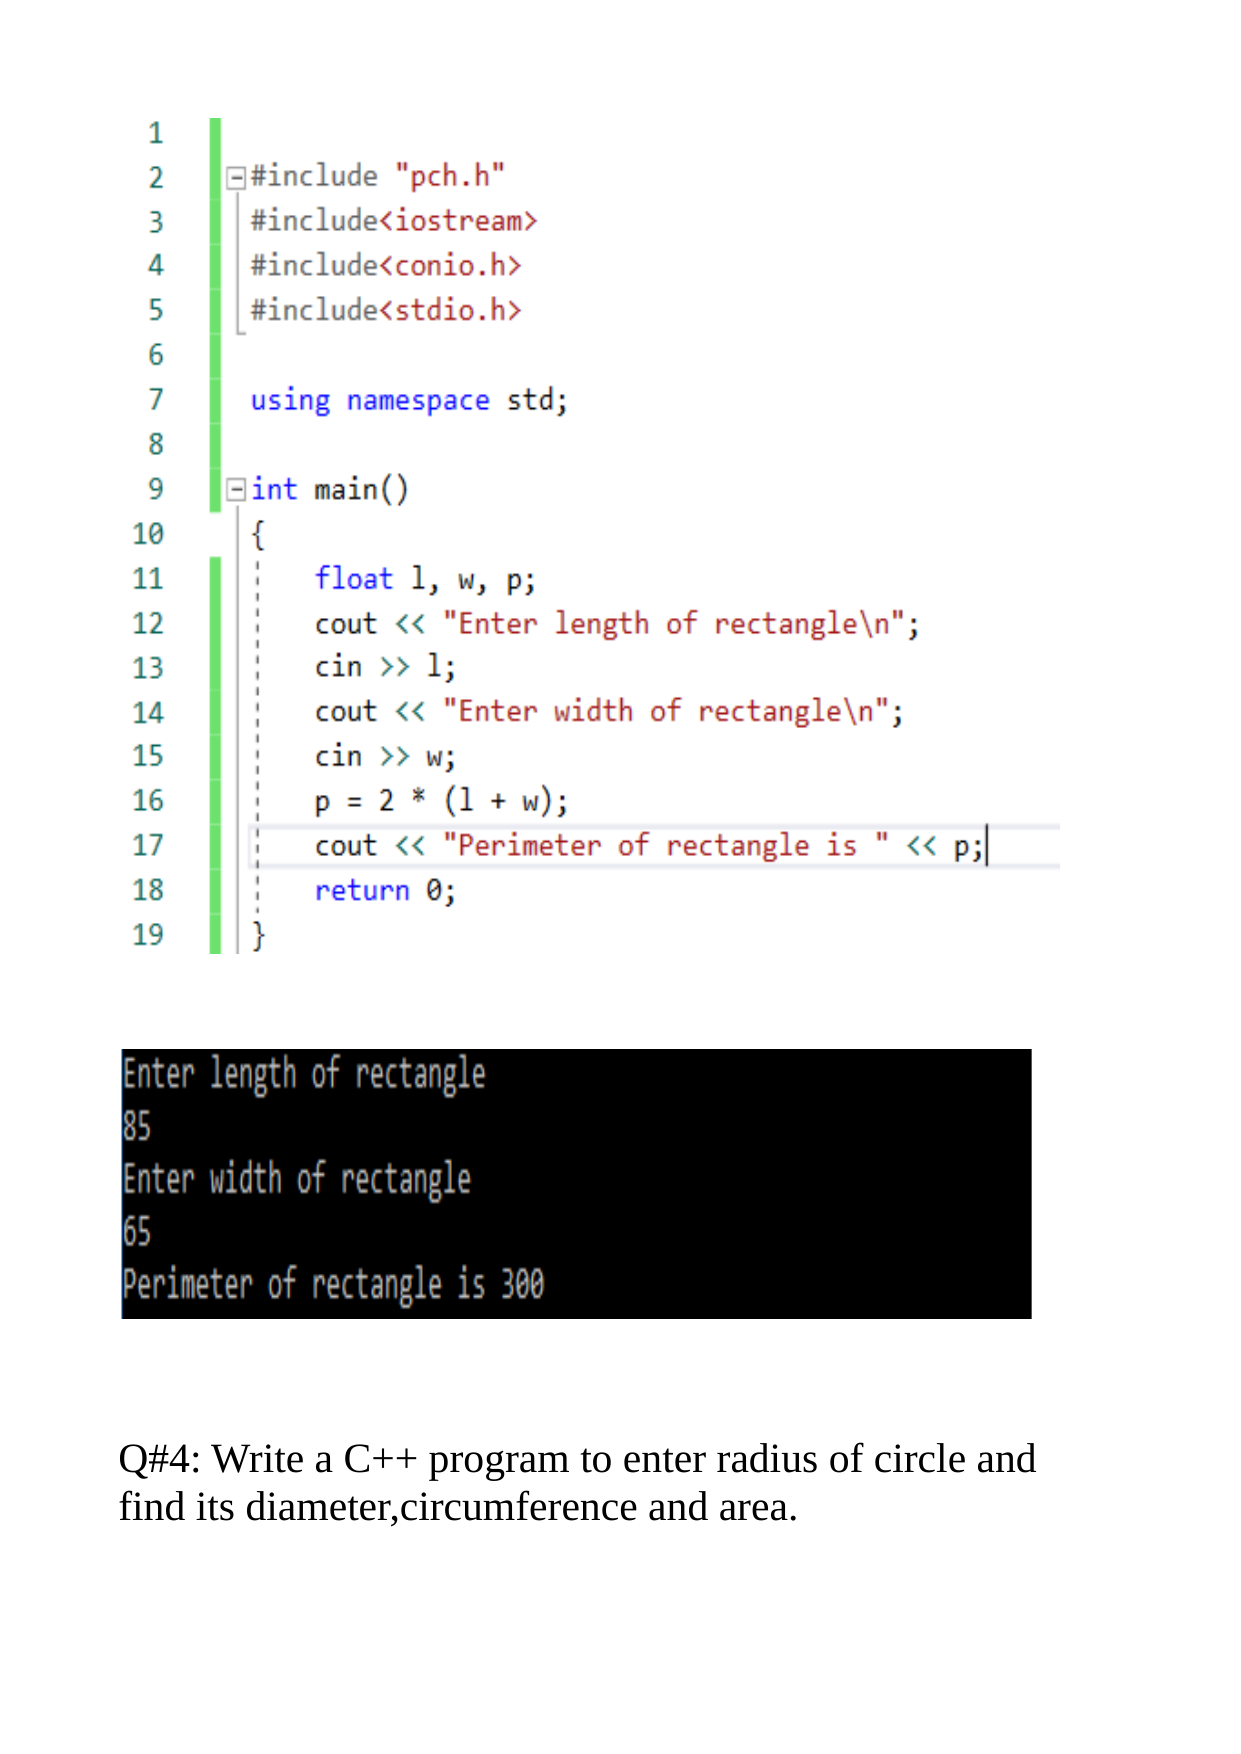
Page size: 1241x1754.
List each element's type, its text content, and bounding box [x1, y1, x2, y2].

text Q#4: Write a C++ program to enter radius of circle and find its diameter,circumference and area. [118, 1433, 1047, 1529]
picture [121, 118, 1061, 954]
picture [121, 1049, 1032, 1319]
